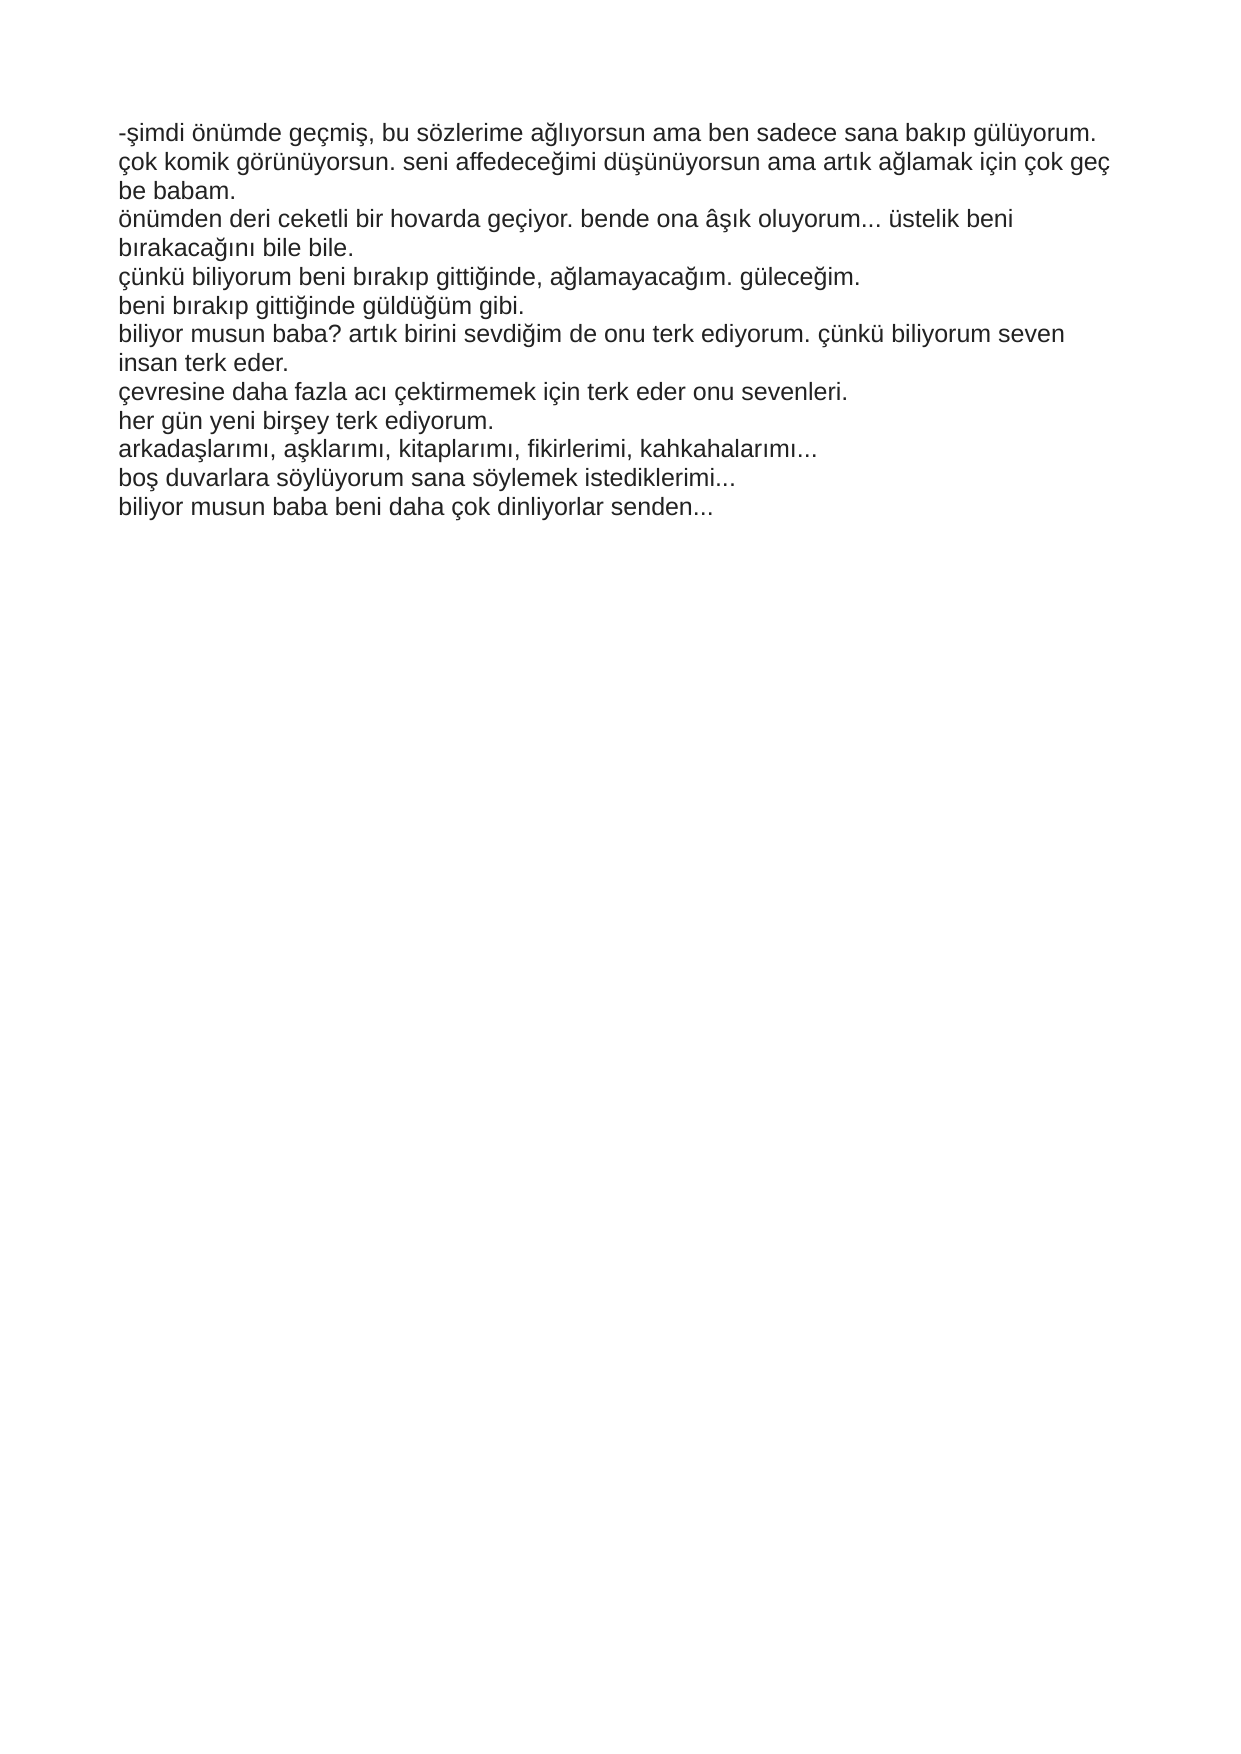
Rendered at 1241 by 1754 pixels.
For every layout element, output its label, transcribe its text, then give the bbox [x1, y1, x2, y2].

text çok komik görünüyorsun. seni affedeceğimi düşünüyorsun ama artık ağlamak için çok geç be babam. [118, 147, 1122, 204]
text her gün yeni birşey terk ediyorum. [118, 406, 1122, 434]
text arkadaşlarımı, aşklarımı, kitaplarımı, fikirlerimi, kahkahalarımı... [118, 434, 1122, 463]
text biliyor musun baba? artık birini sevdiğim de onu terk ediyorum. çünkü biliyorum seven insan terk eder. [118, 319, 1122, 377]
text boş duvarlara söylüyorum sana söylemek istediklerimi... [118, 463, 1122, 492]
text çevresine daha fazla acı çektirmemek için terk eder onu sevenleri. [118, 377, 1122, 406]
text beni bırakıp gittiğinde güldüğüm gibi. [118, 291, 1122, 319]
text biliyor musun baba beni daha çok dinliyorlar senden... [118, 492, 1122, 521]
text önümden deri ceketli bir hovarda geçiyor. bende ona âşık oluyorum... üstelik beni bırakacağını bile bile. [118, 204, 1122, 262]
text çünkü biliyorum beni bırakıp gittiğinde, ağlamayacağım. güleceğim. [118, 262, 1122, 291]
text -şimdi önümde geçmiş, bu sözlerime ağlıyorsun ama ben sadece sana bakıp gülüyorum. [118, 118, 1122, 147]
